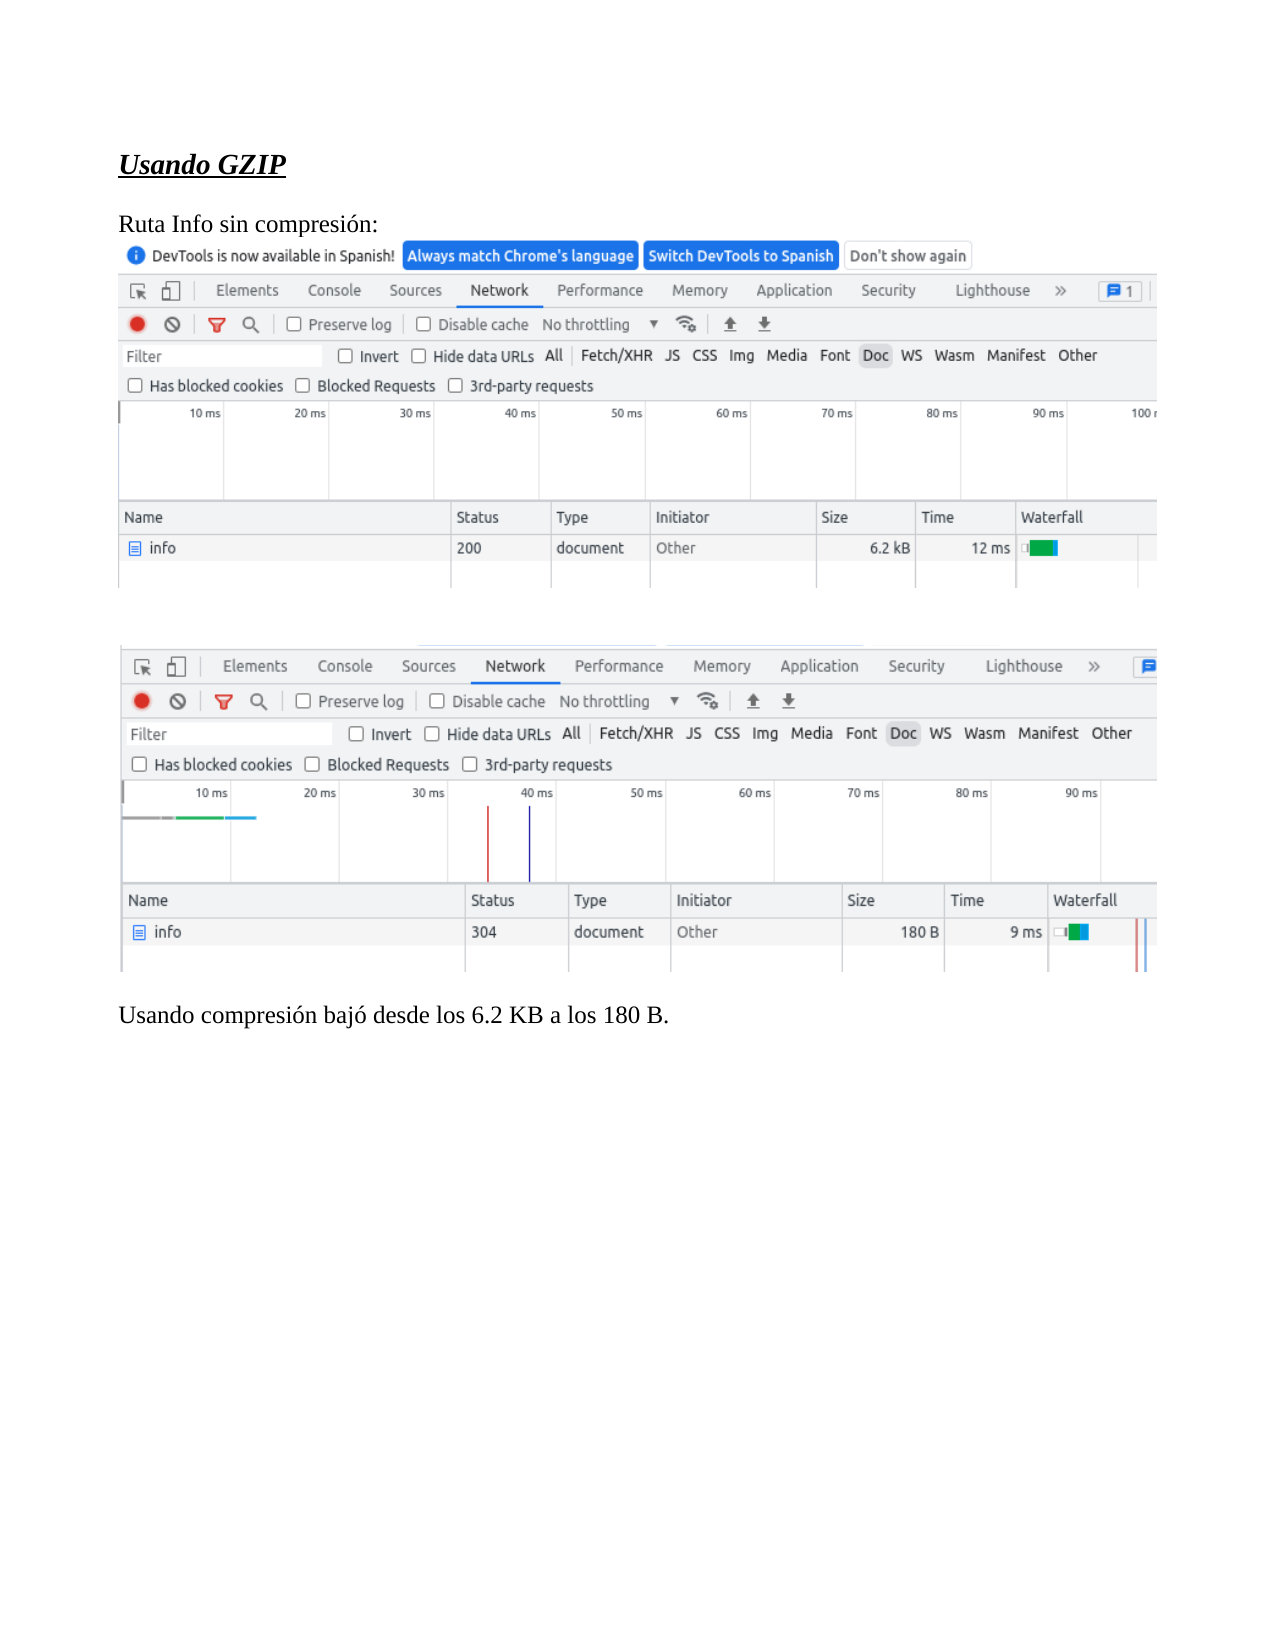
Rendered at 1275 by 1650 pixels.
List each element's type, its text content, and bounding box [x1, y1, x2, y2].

picture [118, 645, 1157, 972]
text Ruta Info sin compresión: [118, 209, 1157, 237]
text Usando compresión bajó desde los 6.2 KB a los 180 B. [118, 1000, 1157, 1029]
picture [118, 237, 1157, 588]
text Usando GZIP [118, 147, 1157, 180]
